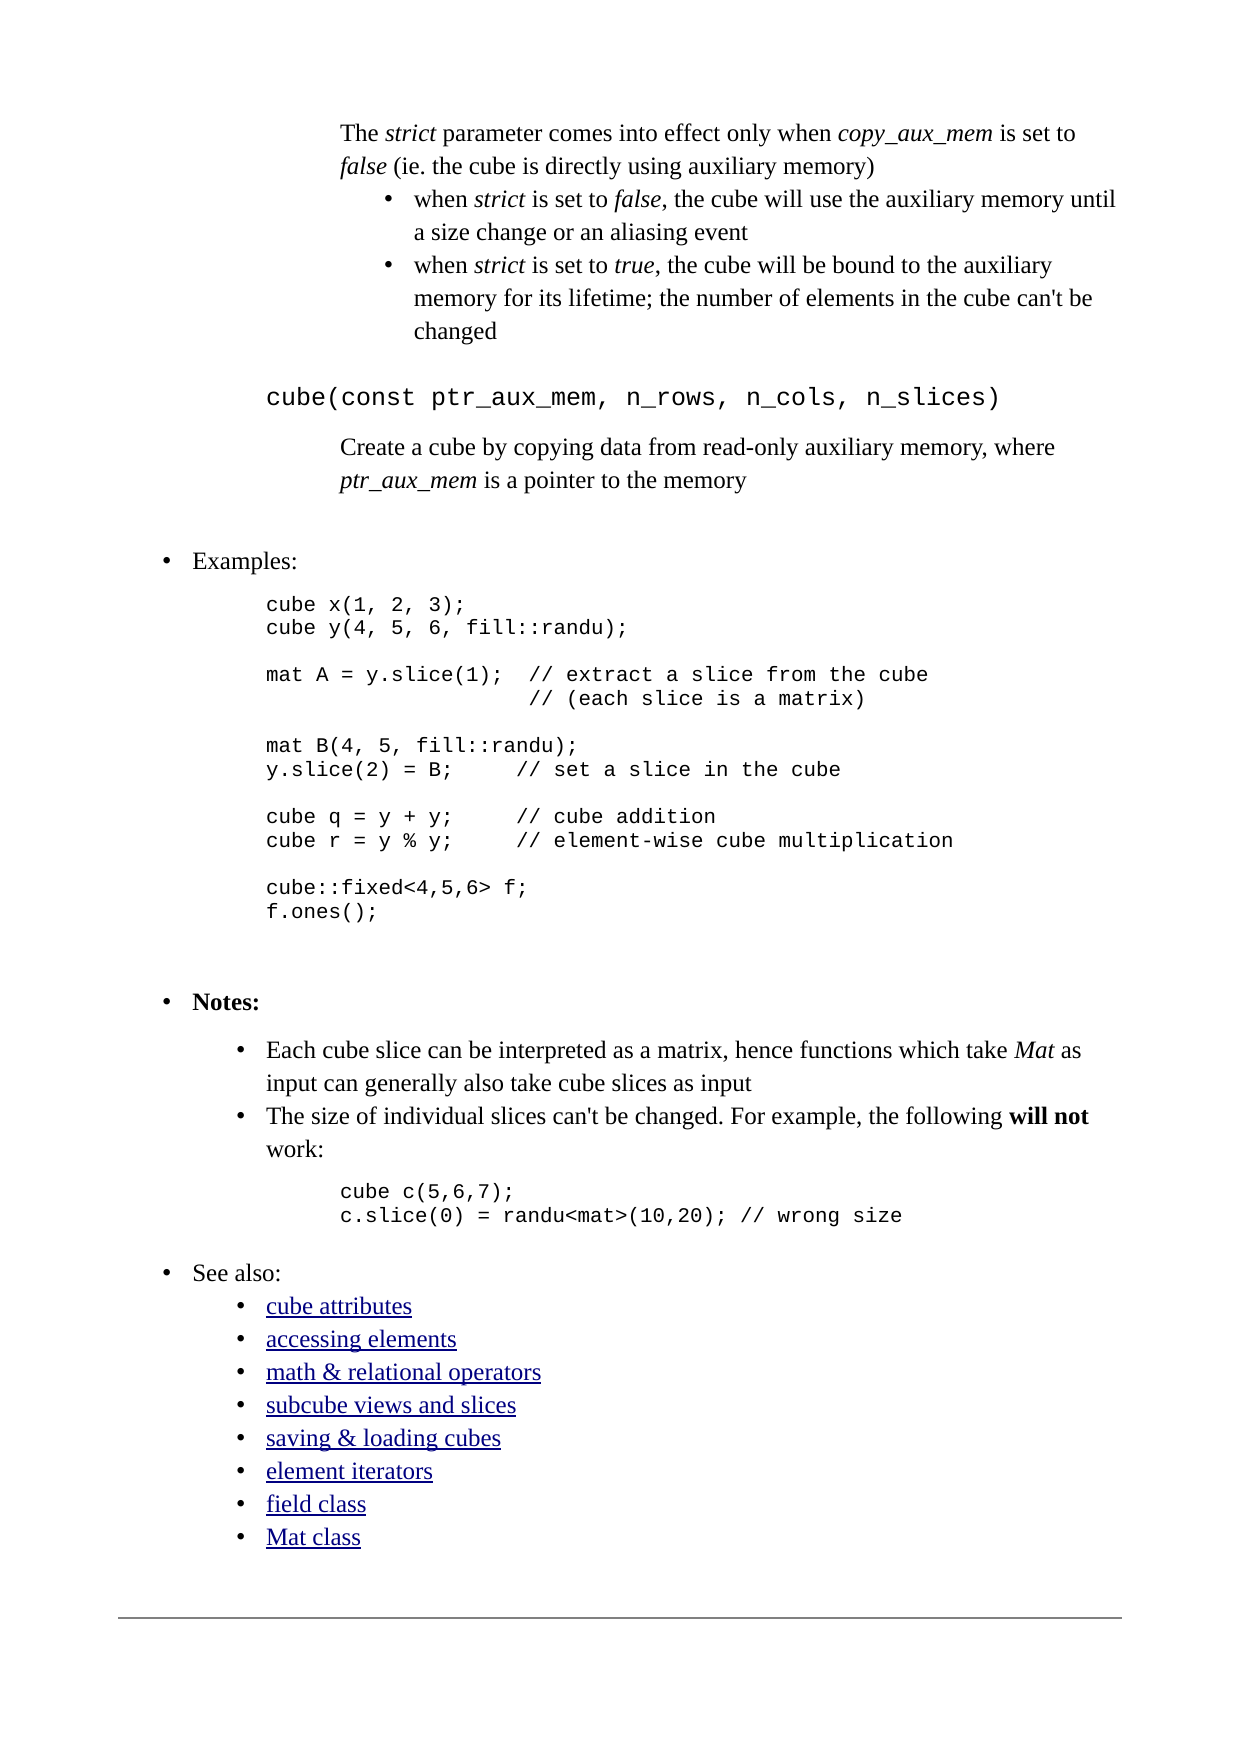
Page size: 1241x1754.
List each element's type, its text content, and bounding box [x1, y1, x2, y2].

list when strict is set to true, the cube will be bound to the auxiliary memory for its lifetime; the number of elements in the cube can't be changed [384, 250, 1122, 345]
list cube::fixed<4,5,6> f; [236, 877, 1122, 901]
list The size of individual slices can't be changed. For example, the following will not work: [236, 1101, 1122, 1162]
list // (each slice is a matrix) [236, 688, 1122, 712]
list accessing elements [236, 1324, 1122, 1353]
list c.slice(0) = randu<mat>(10,20); // wrong size [310, 1205, 1122, 1229]
list Notes: [162, 987, 1122, 1016]
list Mat class [236, 1522, 1122, 1551]
list Each cube slice can be interpreted as a matrix, hence functions which take Mat as input can generally also take cube slices as input [236, 1035, 1122, 1096]
list cube y(4, 5, 6, fill::randu); [236, 617, 1122, 641]
list cube r = y % y; // element-wise cube multiplication [236, 830, 1122, 854]
list cube attributes [236, 1291, 1122, 1320]
list cube c(5,6,7); [310, 1181, 1122, 1205]
list mat B(4, 5, fill::randu); [236, 735, 1122, 759]
list field class [236, 1489, 1122, 1518]
list when strict is set to false, the cube will use the auxiliary memory until a size change or an aliasing event [384, 184, 1122, 246]
list Create a cube by copying data from read-only auxiliary memory, where ptr_aux_mem is a pointer to the memory [310, 432, 1122, 494]
list saving & loading cubes [236, 1423, 1122, 1452]
list mat A = y.slice(1); // extract a slice from the cube [236, 664, 1122, 688]
list See also: [162, 1258, 1122, 1287]
list f.ones(); [236, 901, 1122, 924]
list cube(const ptr_aux_mem, n_rows, n_cols, n_slices) [236, 349, 1122, 413]
list element iterators [236, 1456, 1122, 1485]
list cube q = y + y; // cube addition [236, 806, 1122, 830]
list cube x(1, 2, 3); [236, 593, 1122, 617]
list subcube views and slices [236, 1390, 1122, 1419]
list math & relational operators [236, 1357, 1122, 1386]
list y.slice(2) = B; // set a slice in the cube [236, 759, 1122, 783]
list Examples: [162, 546, 1122, 575]
list The strict parameter comes into effect only when copy_aux_mem is set to false (ie. the cube is directly using auxiliary memory) [310, 118, 1122, 180]
